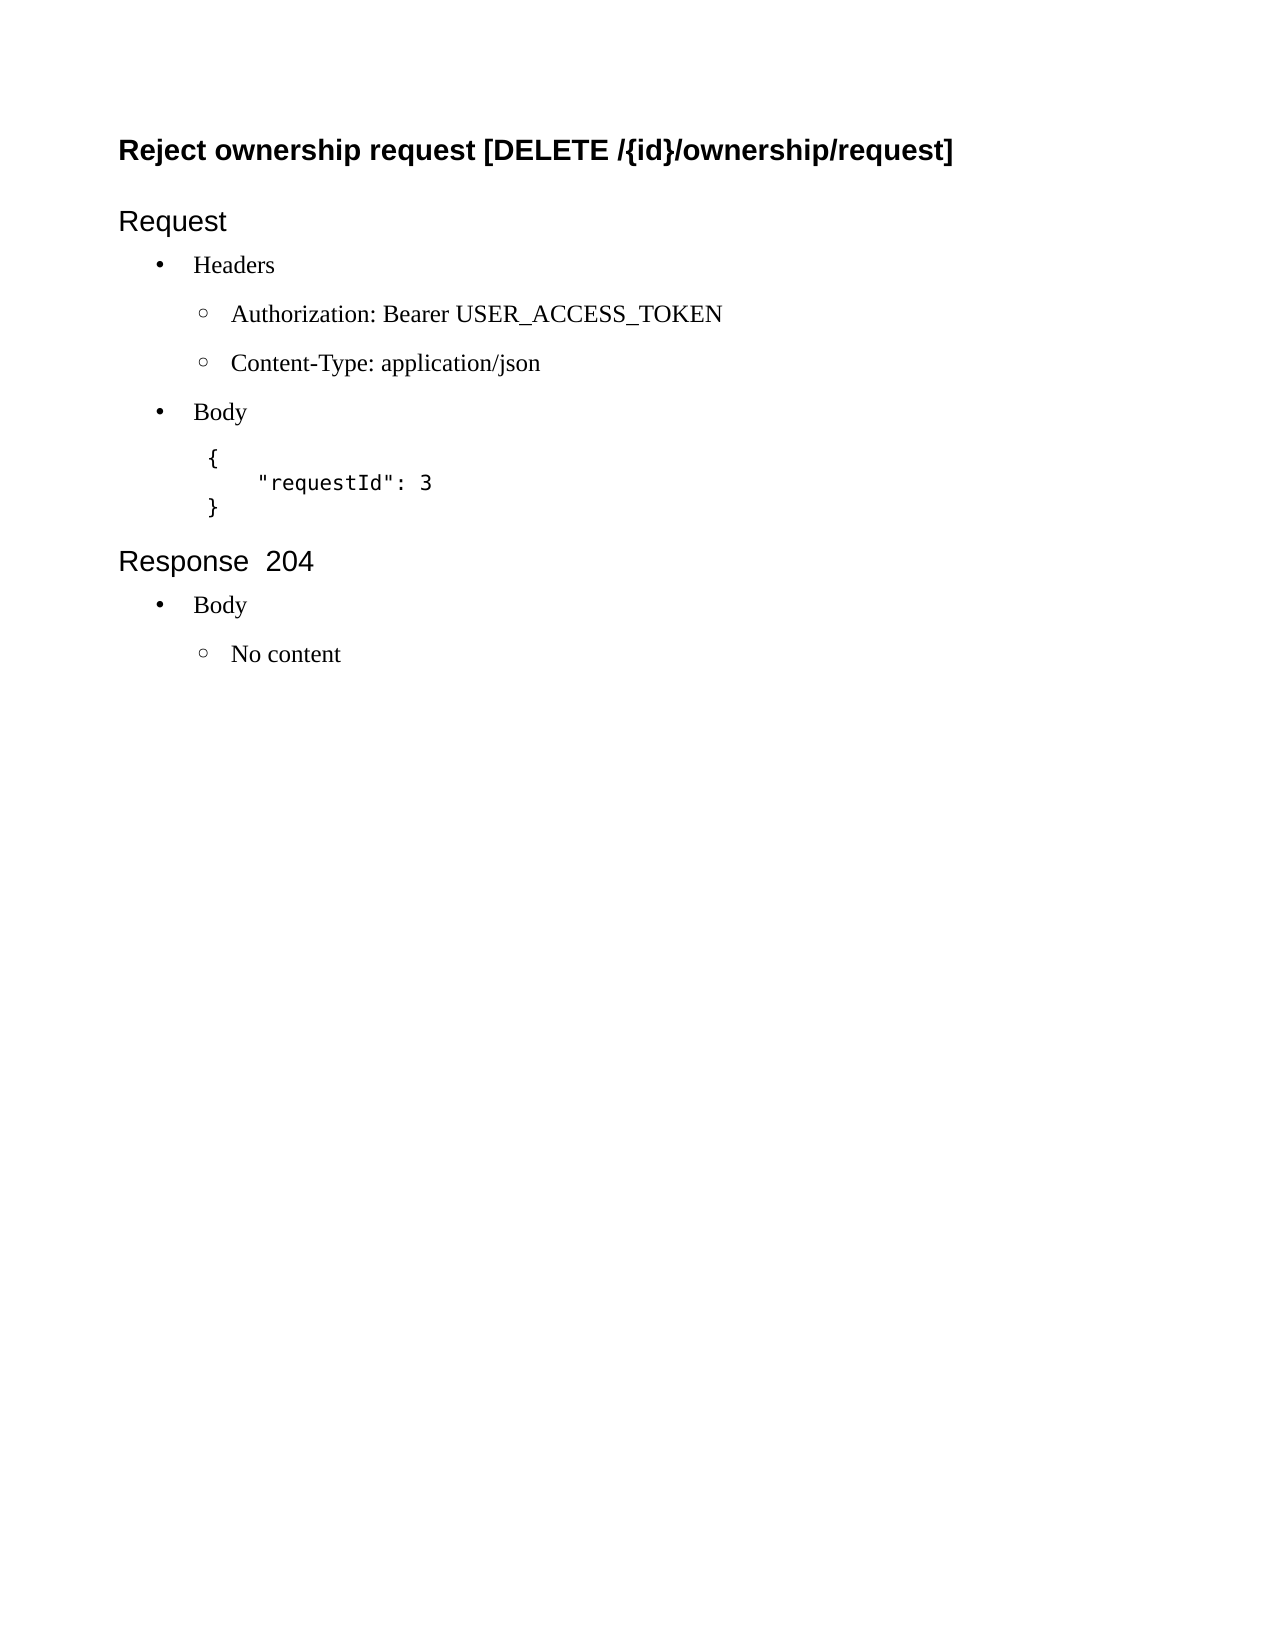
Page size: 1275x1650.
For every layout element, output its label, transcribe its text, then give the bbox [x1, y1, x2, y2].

subtitle Request [118, 204, 1157, 237]
list Headers [156, 250, 1157, 279]
list Body [156, 590, 1157, 619]
subtitle Response 204 [118, 544, 1157, 578]
list Body [156, 397, 1157, 426]
list No content [193, 639, 1157, 668]
list Authorization: Bearer USER_ACCESS_TOKEN [193, 299, 1157, 328]
subtitle Reject ownership request [DELETE /{id}/ownership/request] [118, 133, 1157, 166]
text } [207, 495, 1157, 519]
text "requestId": 3 [207, 471, 1157, 495]
list Content-Type: application/json [193, 348, 1157, 377]
text { [207, 446, 1157, 471]
